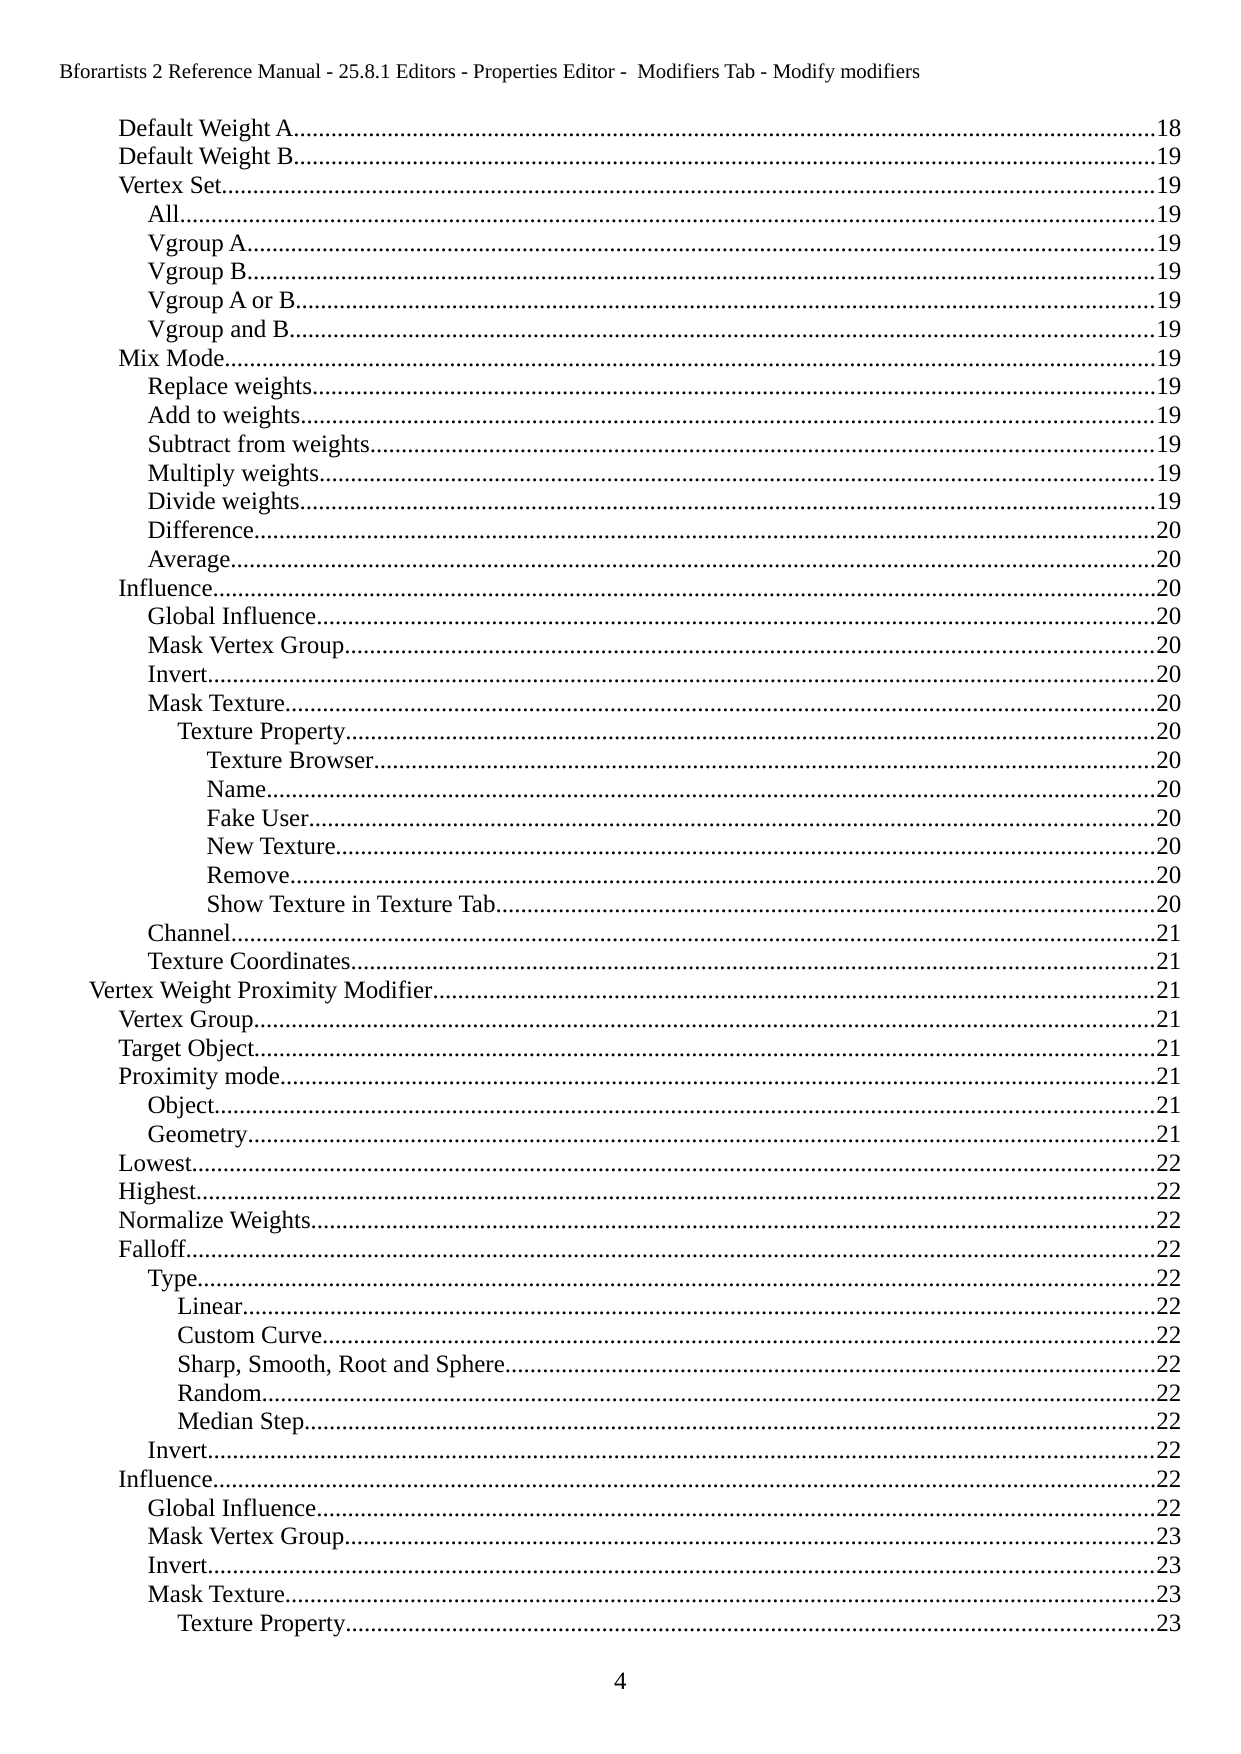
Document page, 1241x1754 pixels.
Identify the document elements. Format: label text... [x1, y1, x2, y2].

text Texture Property 20 [177, 716, 1181, 745]
text Divide weights 19 [147, 486, 1181, 515]
text Invert 22 [147, 1435, 1181, 1464]
text Random 22 [177, 1378, 1181, 1406]
text Multiply weights 19 [147, 458, 1181, 486]
text Lowest 22 [118, 1148, 1181, 1176]
text New Texture 20 [206, 831, 1181, 860]
text Replace weights 19 [147, 371, 1181, 400]
text Highest 22 [118, 1176, 1181, 1205]
text Vgroup B 19 [147, 256, 1181, 285]
text Sharp, Smooth, Root and Sphere 22 [177, 1349, 1181, 1378]
text Average 20 [147, 544, 1181, 573]
text Mix Mode 19 [118, 343, 1181, 371]
text Remove 20 [206, 860, 1181, 889]
text Target Object 21 [118, 1033, 1181, 1061]
text Proximity mode 21 [118, 1061, 1181, 1090]
text Influence 20 [118, 573, 1181, 601]
text Mask Vertex Group 23 [147, 1521, 1181, 1550]
text Median Step 22 [177, 1406, 1181, 1435]
text Mask Vertex Group 20 [147, 630, 1181, 659]
text Vgroup and B 19 [147, 314, 1181, 343]
text Influence 22 [118, 1464, 1181, 1493]
text Show Texture in Texture Tab 20 [206, 889, 1181, 918]
text Mask Texture 23 [147, 1579, 1181, 1608]
text Subtract from weights 19 [147, 429, 1181, 458]
text Vgroup A 19 [147, 228, 1181, 256]
text Texture Coordinates 21 [147, 946, 1181, 975]
text Invert 23 [147, 1550, 1181, 1579]
text Global Influence 22 [147, 1493, 1181, 1521]
text Normalize Weights 22 [118, 1205, 1181, 1234]
text Geometry 21 [147, 1119, 1181, 1148]
text Add to weights 19 [147, 400, 1181, 429]
text Texture Property 23 [177, 1608, 1181, 1636]
text Vertex Weight Proximity Modifier 21 [88, 975, 1181, 1004]
text Fake User 20 [206, 803, 1181, 831]
text Object 21 [147, 1090, 1181, 1119]
text Falloff 22 [118, 1234, 1181, 1263]
text Mask Texture 20 [147, 688, 1181, 716]
text Global Influence 20 [147, 601, 1181, 630]
text All 19 [147, 199, 1181, 228]
text Default Weight A 18 [118, 113, 1181, 141]
text Linear 22 [177, 1291, 1181, 1320]
text Name 20 [206, 774, 1181, 803]
text Channel 21 [147, 918, 1181, 946]
text Texture Browser 20 [206, 745, 1181, 774]
text Invert 20 [147, 659, 1181, 688]
text Custom Curve 22 [177, 1320, 1181, 1349]
text Type 22 [147, 1263, 1181, 1291]
text Default Weight B 19 [118, 141, 1181, 170]
text Vertex Set 19 [118, 170, 1181, 199]
text Vertex Group 21 [118, 1004, 1181, 1033]
text Vgroup A or B 19 [147, 285, 1181, 314]
text Difference 20 [147, 515, 1181, 544]
